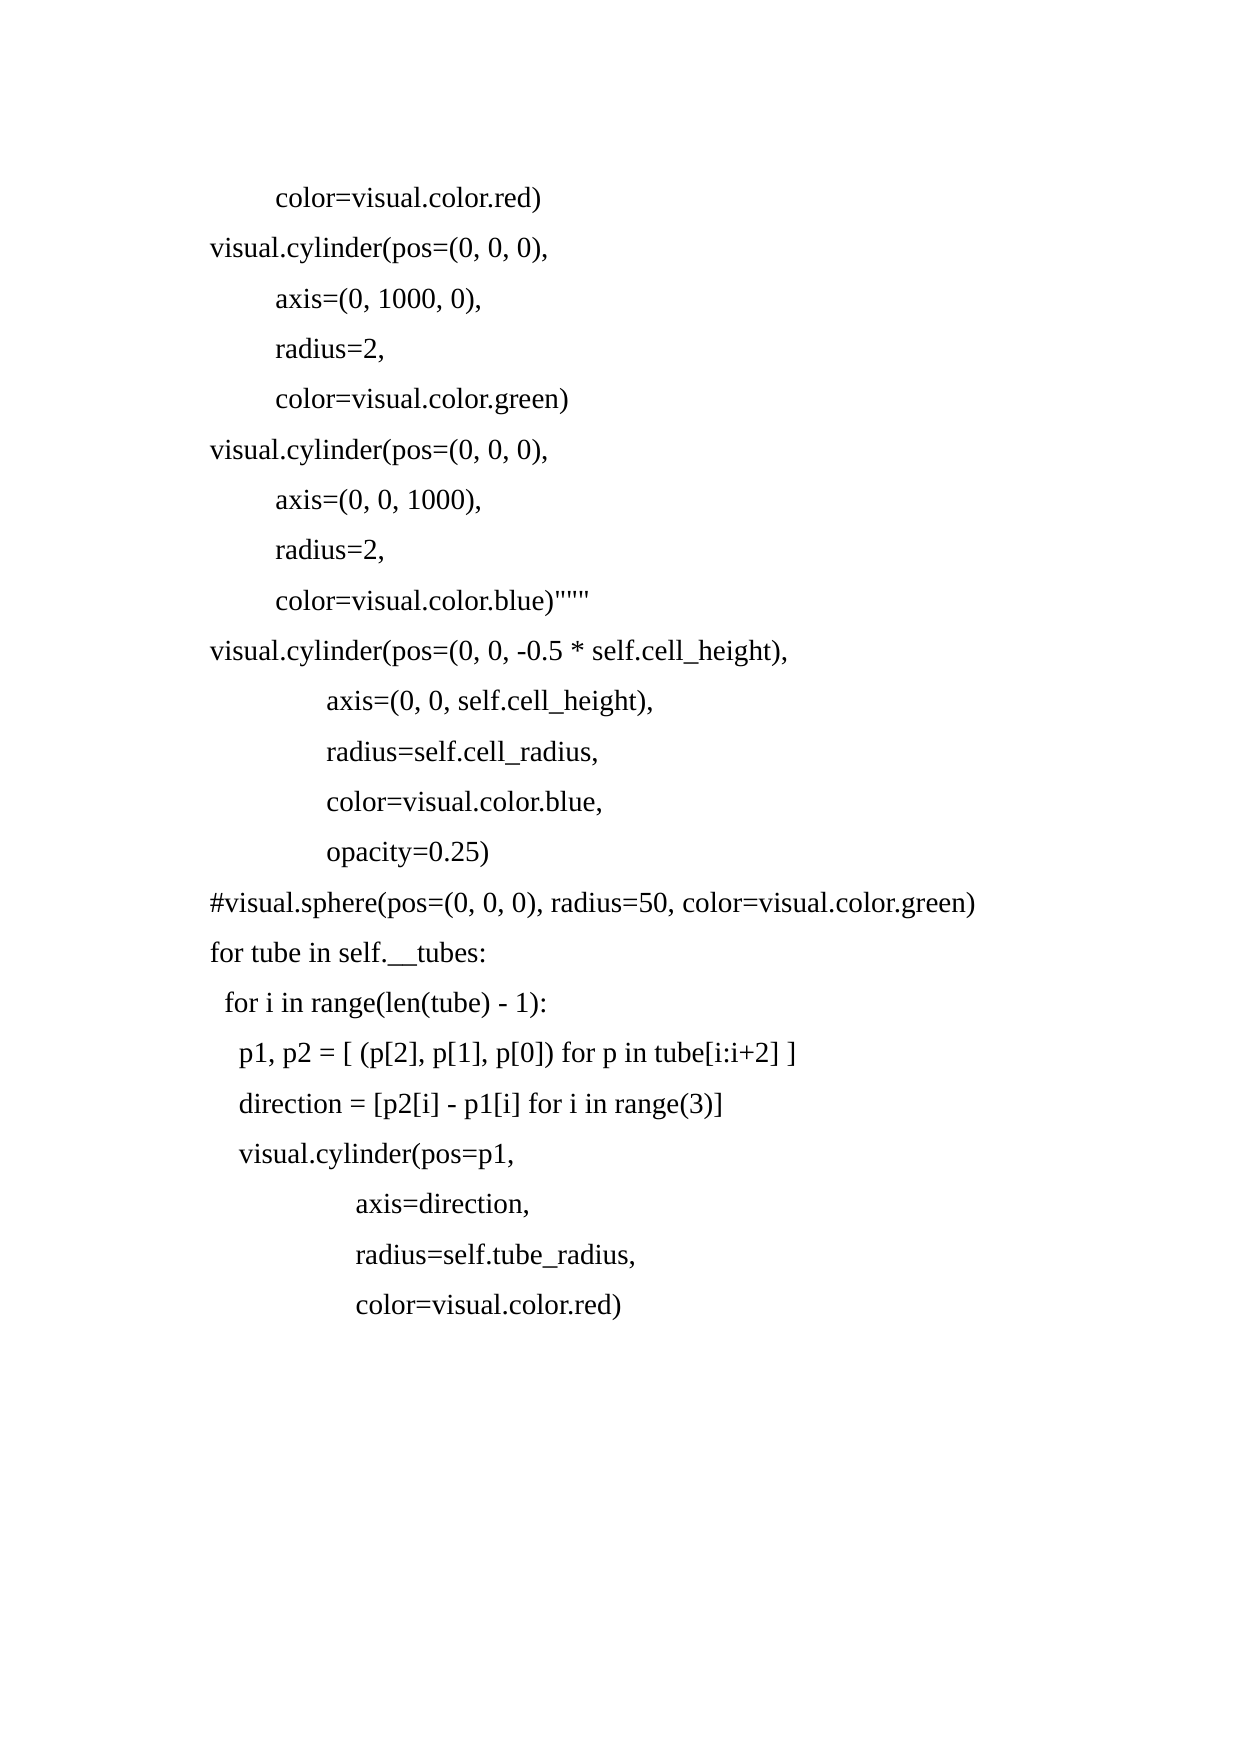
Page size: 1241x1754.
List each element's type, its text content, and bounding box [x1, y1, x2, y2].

text radius=self.cell_radius, [180, 734, 1121, 767]
text axis=(0, 0, 1000), [180, 482, 1121, 516]
text color=visual.color.blue)""" [180, 583, 1121, 616]
text axis=direction, [180, 1187, 1121, 1220]
text visual.cylinder(pos=(0, 0, 0), [180, 231, 1121, 264]
text #visual.sphere(pos=(0, 0, 0), radius=50, color=visual.color.green) [180, 885, 1121, 918]
text color=visual.color.red) [180, 180, 1121, 214]
text for i in range(len(tube) - 1): [180, 985, 1121, 1019]
text axis=(0, 0, self.cell_height), [180, 683, 1121, 717]
text p1, p2 = [ (p[2], p[1], p[0]) for p in tube[i:i+2] ] [180, 1036, 1121, 1069]
text radius=2, [180, 331, 1121, 365]
text visual.cylinder(pos=(0, 0, -0.5 * self.cell_height), [180, 633, 1121, 667]
text visual.cylinder(pos=p1, [180, 1136, 1121, 1170]
text axis=(0, 1000, 0), [180, 281, 1121, 314]
text radius=2, [180, 532, 1121, 566]
text radius=self.tube_radius, [180, 1237, 1121, 1270]
text color=visual.color.blue, [180, 784, 1121, 818]
text for tube in self.__tubes: [180, 935, 1121, 968]
text direction = [p2[i] - p1[i] for i in range(3)] [180, 1086, 1121, 1119]
text opacity=0.25) [180, 834, 1121, 868]
text color=visual.color.red) [180, 1287, 1121, 1321]
text visual.cylinder(pos=(0, 0, 0), [180, 432, 1121, 465]
text color=visual.color.green) [180, 382, 1121, 415]
